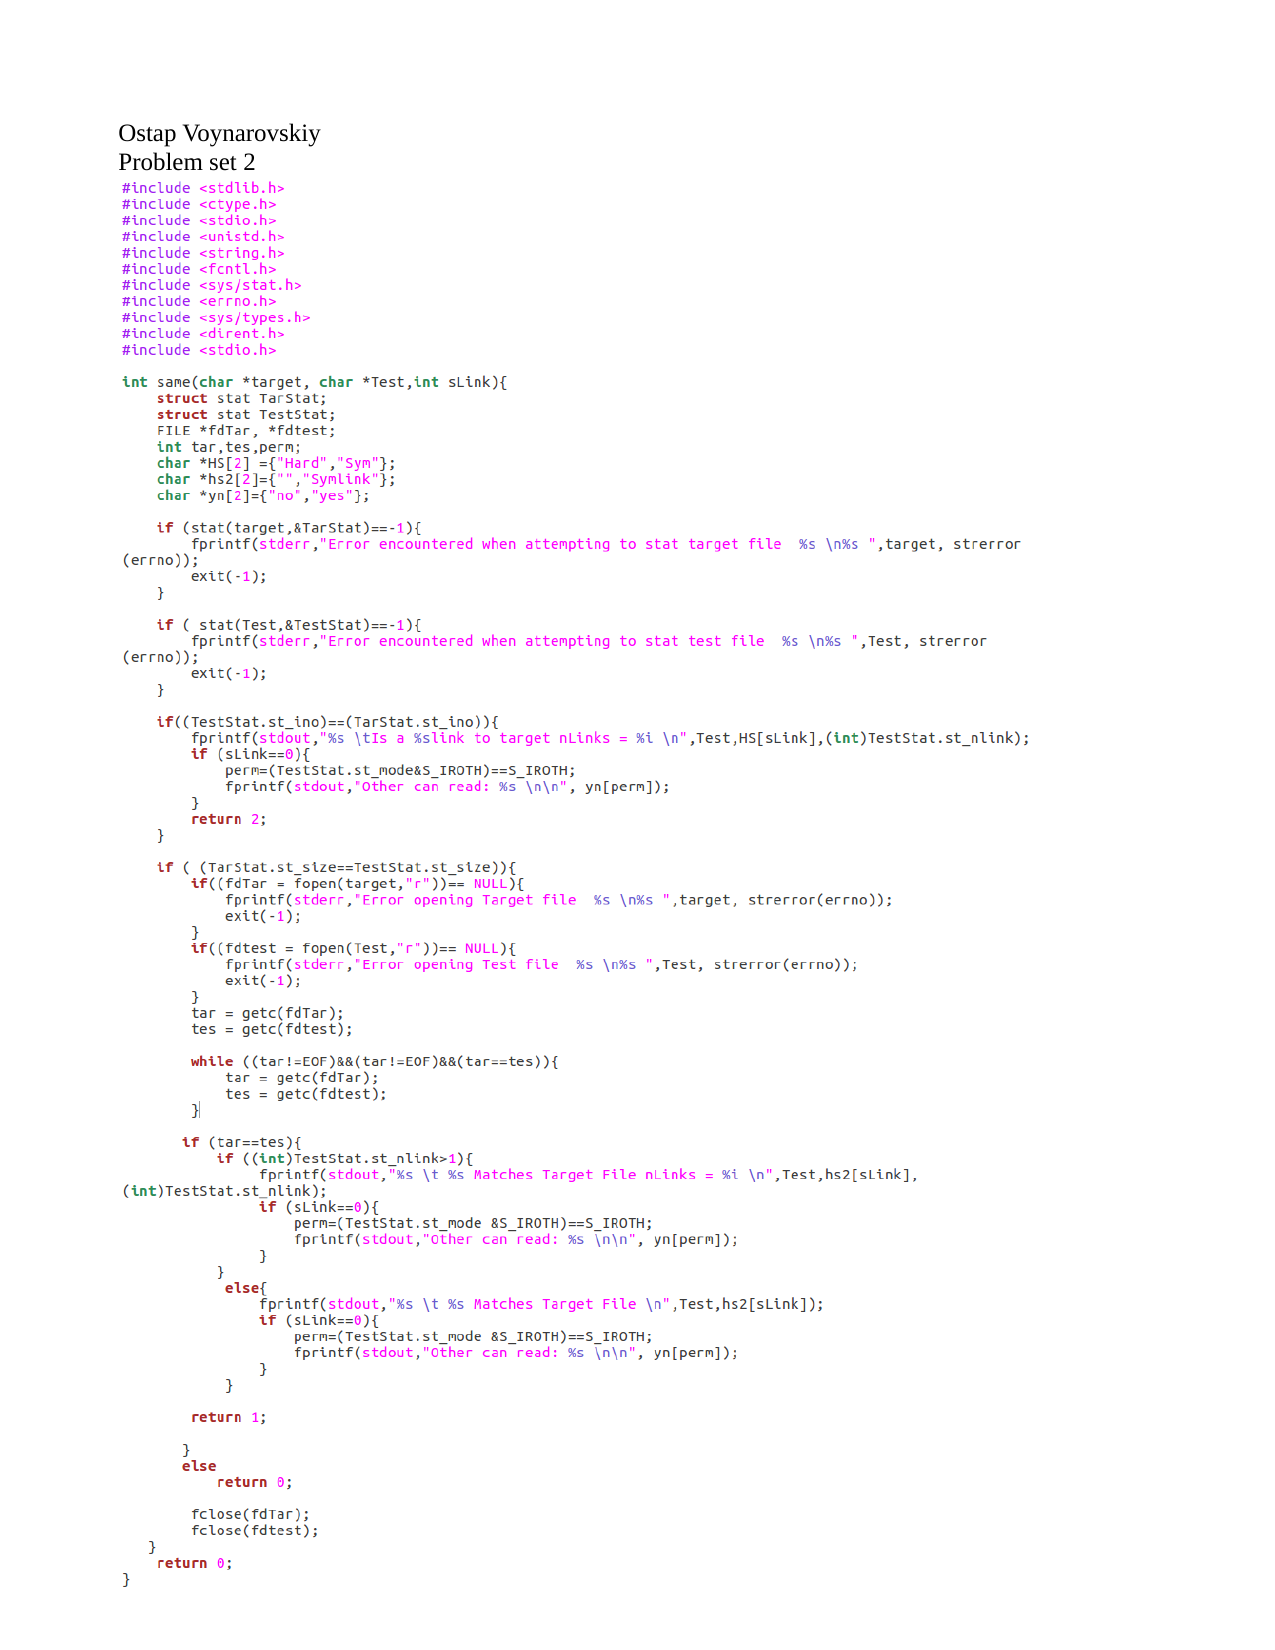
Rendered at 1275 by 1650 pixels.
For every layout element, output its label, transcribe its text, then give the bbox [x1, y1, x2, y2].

picture [120, 180, 1033, 1589]
text Problem set 2 [118, 147, 1157, 176]
text Ostap Voynarovskiy [118, 118, 1157, 147]
